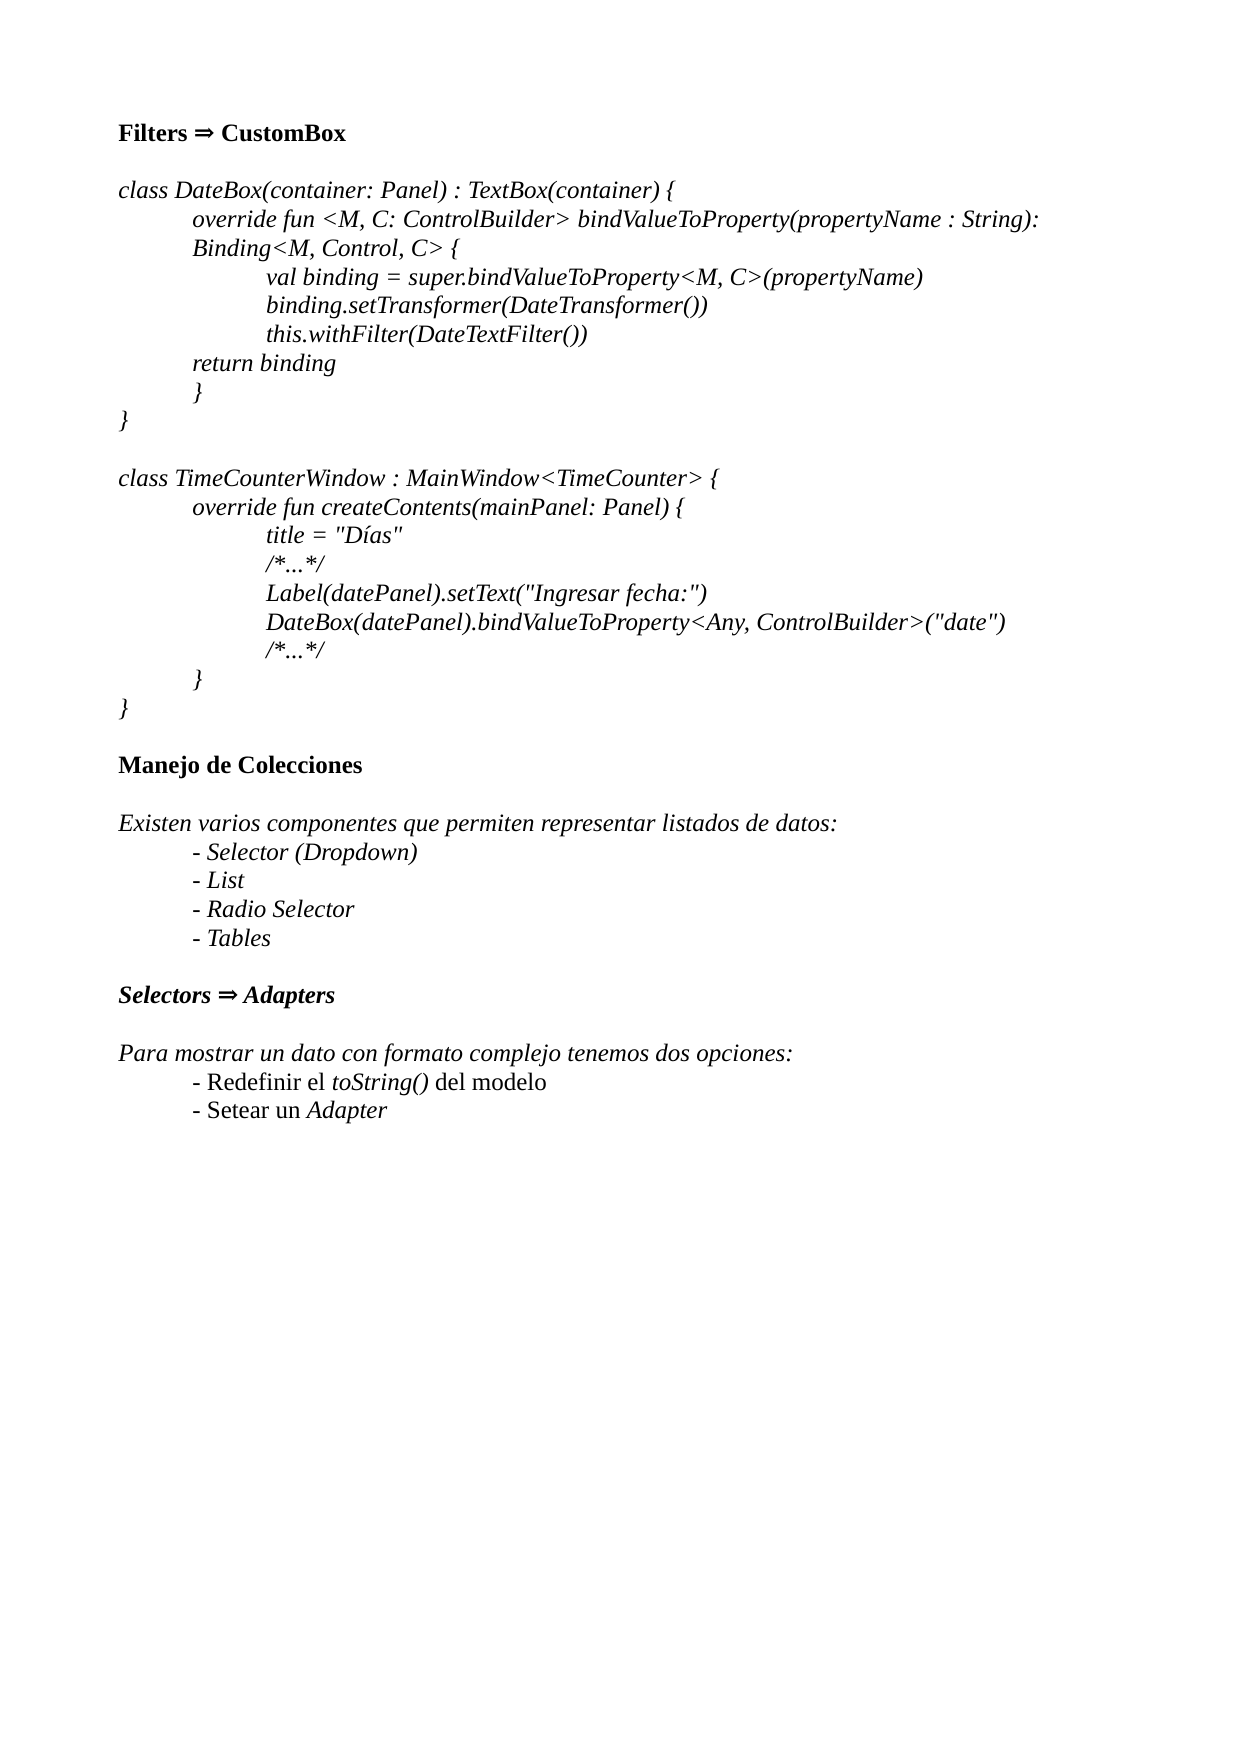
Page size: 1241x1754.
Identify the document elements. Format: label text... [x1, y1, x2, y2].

text } [118, 693, 1122, 722]
text Existen varios componentes que permiten representar listados de datos: [118, 808, 1122, 837]
text binding.setTransformer(DateTransformer()) [118, 291, 1122, 319]
text override fun createContents(mainPanel: Panel) { [118, 492, 1122, 521]
text - Setear un Adapter [118, 1096, 1122, 1124]
text - Radio Selector [118, 894, 1122, 923]
text class DateBox(container: Panel) : TextBox(container) { [118, 176, 1122, 204]
text Manejo de Colecciones [118, 751, 1122, 779]
text class TimeCounterWindow : MainWindow<TimeCounter> { [118, 463, 1122, 492]
text Filters ⇒ CustomBox [118, 118, 1122, 147]
text Selectors ⇒ Adapters [118, 981, 1122, 1009]
text val binding = super.bindValueToProperty<M, C>(propertyName) [118, 262, 1122, 291]
text /*...*/ [118, 636, 1122, 664]
text - Redefinir el toString() del modelo [118, 1067, 1122, 1096]
text Para mostrar un dato con formato complejo tenemos dos opciones: [118, 1038, 1122, 1067]
text - List [118, 866, 1122, 894]
text title = "Días" [118, 521, 1122, 549]
text this.withFilter(DateTextFilter()) [118, 319, 1122, 348]
text - Tables [118, 923, 1122, 952]
text DateBox(datePanel).bindValueToProperty<Any, ControlBuilder>("date") [118, 607, 1122, 636]
text - Selector (Dropdown) [118, 837, 1122, 866]
text } [118, 664, 1122, 693]
text return binding [118, 348, 1122, 377]
text override fun <M, C: ControlBuilder> bindValueToProperty(propertyName : String): Binding<M, Control, C> { [118, 204, 1122, 262]
text Label(datePanel).setText("Ingresar fecha:") [118, 578, 1122, 607]
text } [118, 377, 1122, 406]
text } [118, 406, 1122, 434]
text /*...*/ [118, 549, 1122, 578]
